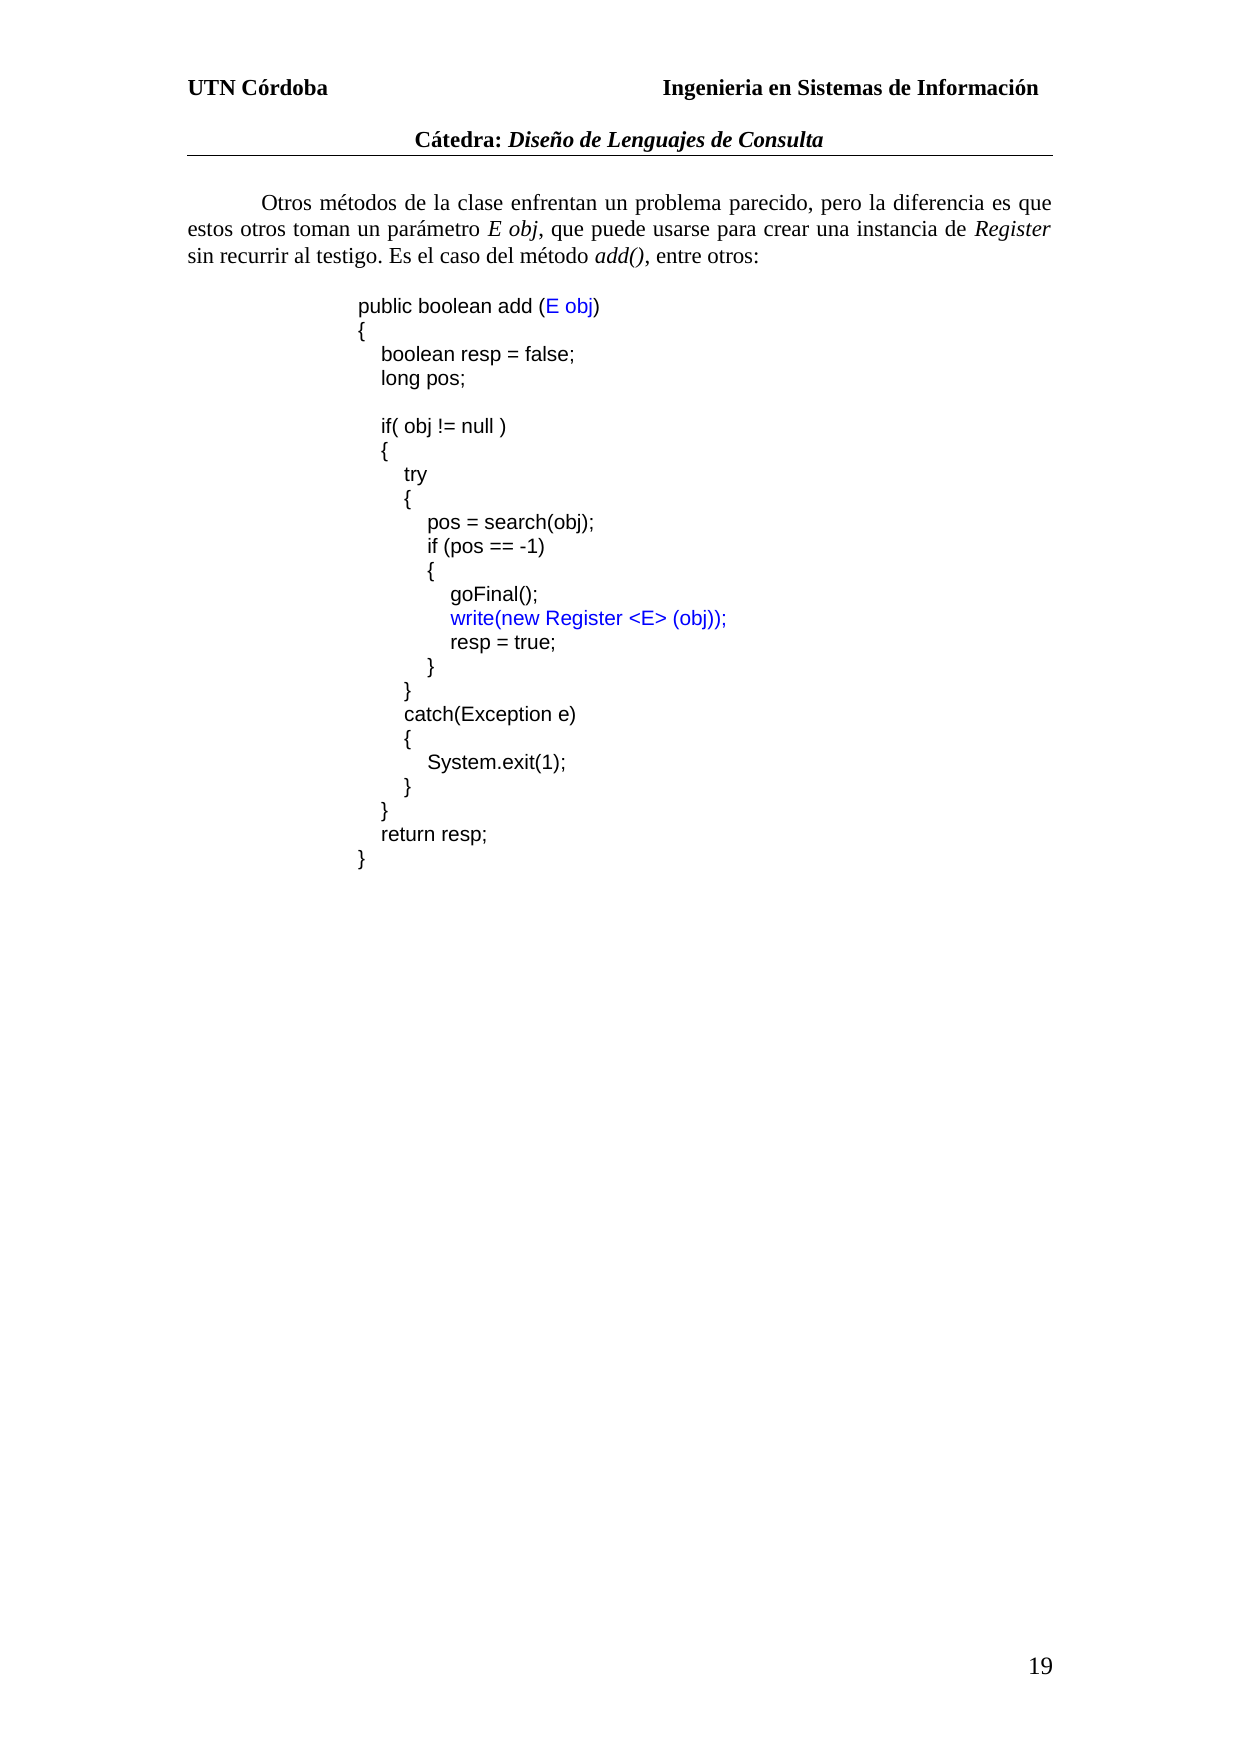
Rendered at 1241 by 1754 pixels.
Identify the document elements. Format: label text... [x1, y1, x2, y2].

text boolean resp = false; [335, 342, 1053, 366]
text { [335, 558, 1053, 582]
text public boolean add (E obj) [335, 294, 1053, 318]
text resp = true; [335, 630, 1053, 654]
text long pos; [335, 366, 1053, 390]
text goFinal(); [335, 582, 1053, 606]
text if( obj != null ) [335, 414, 1053, 438]
text { [335, 318, 1053, 342]
text } [335, 773, 1053, 797]
text } [335, 678, 1053, 702]
text pos = search(obj); [335, 510, 1053, 534]
text catch(Exception e) [335, 702, 1053, 726]
text if (pos == -1) [335, 534, 1053, 558]
text { [335, 438, 1053, 462]
text } [335, 654, 1053, 678]
text return resp; [335, 821, 1053, 845]
text } [335, 845, 1053, 869]
text System.exit(1); [335, 749, 1053, 773]
text } [335, 797, 1053, 821]
text { [335, 486, 1053, 510]
text try [335, 462, 1053, 486]
text Otros métodos de la clase enfrentan un problema parecido, pero la diferencia es que estos otros toman un parámetro E obj, que puede usarse para crear una instancia de Register sin recurrir al testigo. Es el caso del método add(), entre otros: [187, 189, 1053, 268]
text write(new Register <E> (obj)); [335, 606, 1053, 630]
text { [335, 726, 1053, 749]
